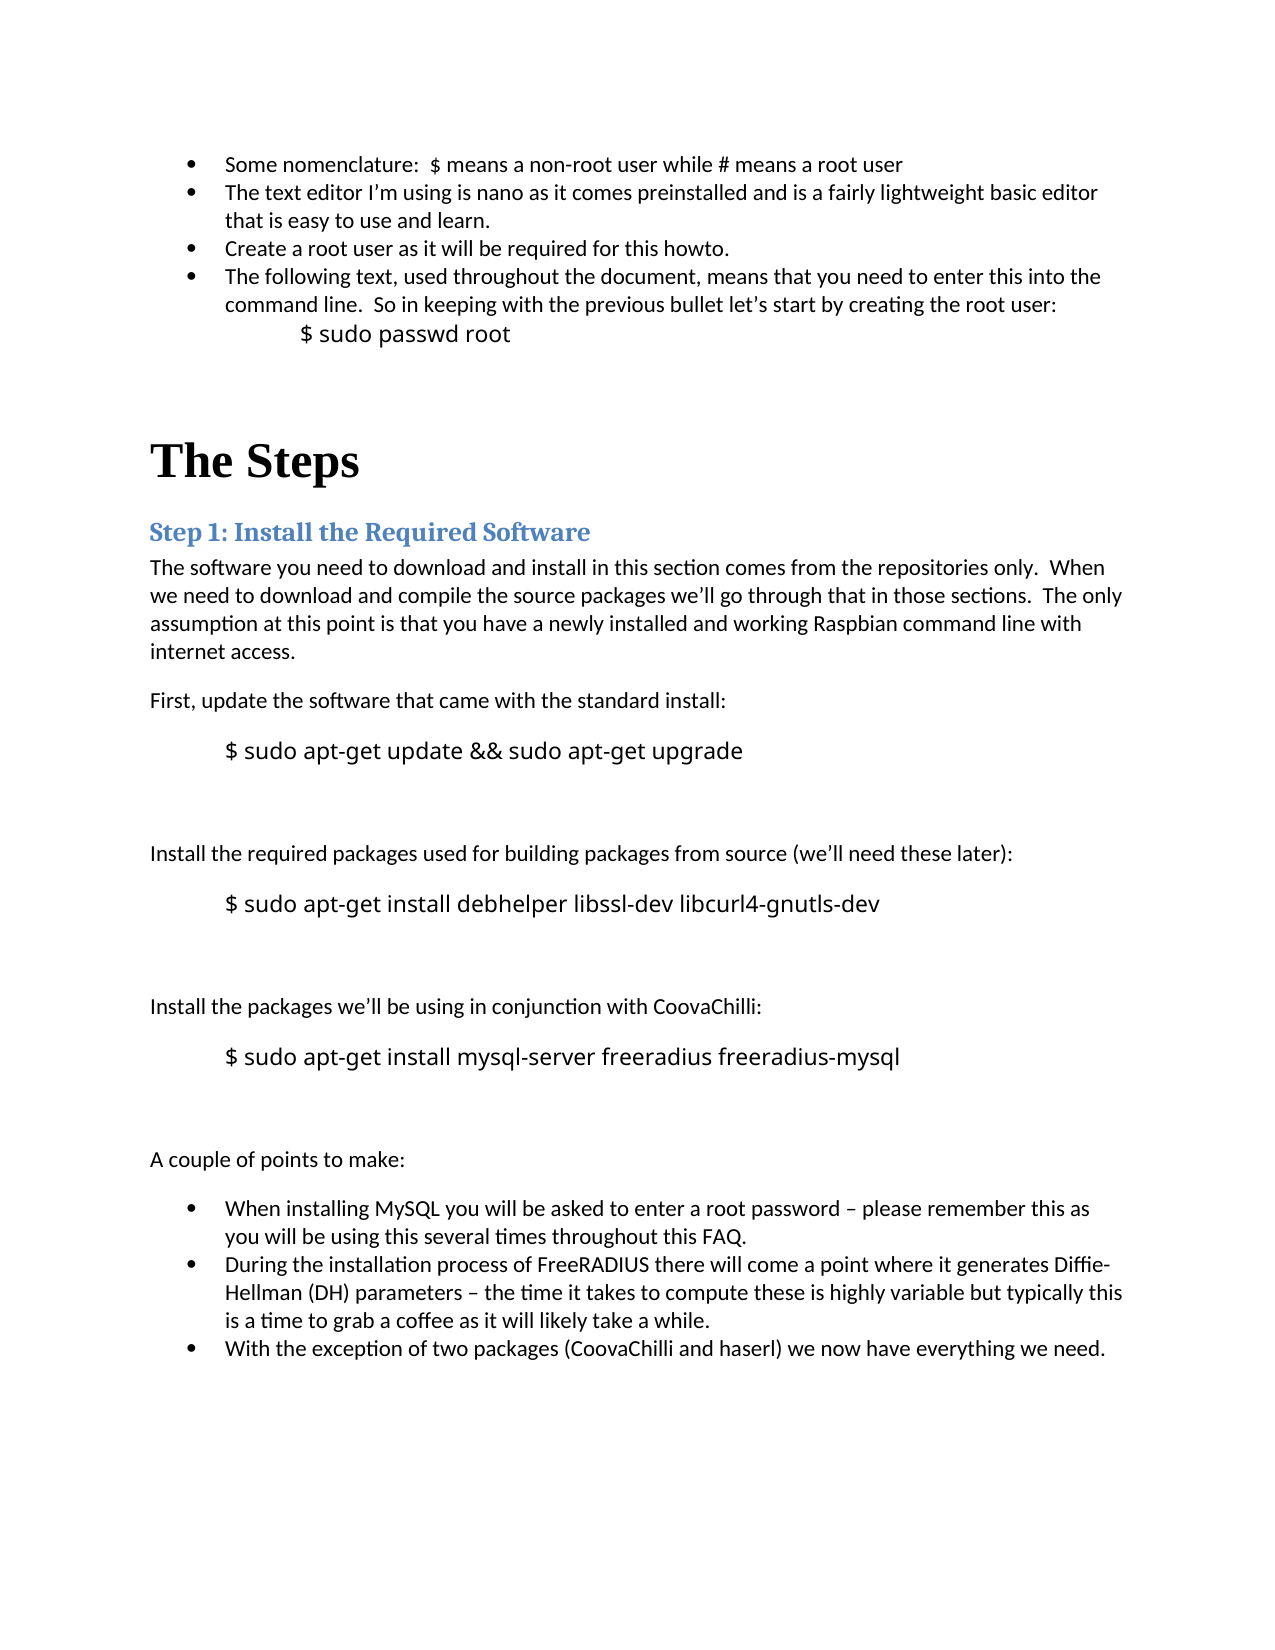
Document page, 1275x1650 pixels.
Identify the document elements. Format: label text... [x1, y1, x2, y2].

list With the exception of two packages (CoovaChilli and haserl) we now have everything we need. [187, 1334, 1125, 1362]
text Install the required packages used for building packages from source (we’ll need these later): [150, 839, 1125, 867]
subtitle The Steps [150, 431, 1125, 488]
list When installing MySQL you will be asked to enter a root password – please remember this as you will be using this several times throughout this FAQ. [187, 1194, 1125, 1250]
text Install the packages we’ll be using in conjunction with CoovaChilli: [150, 992, 1125, 1020]
text $ sudo apt-get update && sudo apt-get upgrade [150, 735, 1125, 766]
list Some nomenclature: $ means a non-root user while # means a root user [187, 150, 1125, 178]
list During the installation process of FreeRADIUS there will come a point where it generates Diffie-Hellman (DH) parameters – the time it takes to compute these is highly variable but typically this is a time to grab a coffee as it will likely take a while. [187, 1250, 1125, 1334]
list Create a root user as it will be required for this howto. [187, 234, 1125, 262]
subtitle Step 1: Install the Required Software [150, 517, 1125, 548]
text The software you need to download and install in this section comes from the repositories only. When we need to download and compile the source packages we’ll go through that in those sections. The only assumption at this point is that you have a newly installed and working Raspbian command line with internet access. [150, 553, 1125, 665]
list $ sudo passwd root [225, 318, 1125, 349]
text A couple of points to make: [150, 1145, 1125, 1173]
list The text editor I’m using is nano as it comes preinstalled and is a fairly lightweight basic editor that is easy to use and learn. [187, 178, 1125, 234]
text $ sudo apt-get install mysql-server freeradius freeradius-mysql [150, 1041, 1125, 1072]
text First, update the software that came with the standard install: [150, 686, 1125, 714]
text $ sudo apt-get install debhelper libssl-dev libcurl4-gnutls-dev [150, 888, 1125, 919]
list The following text, used throughout the document, means that you need to enter this into the command line. So in keeping with the previous bullet let’s start by creating the root user: [187, 262, 1125, 318]
